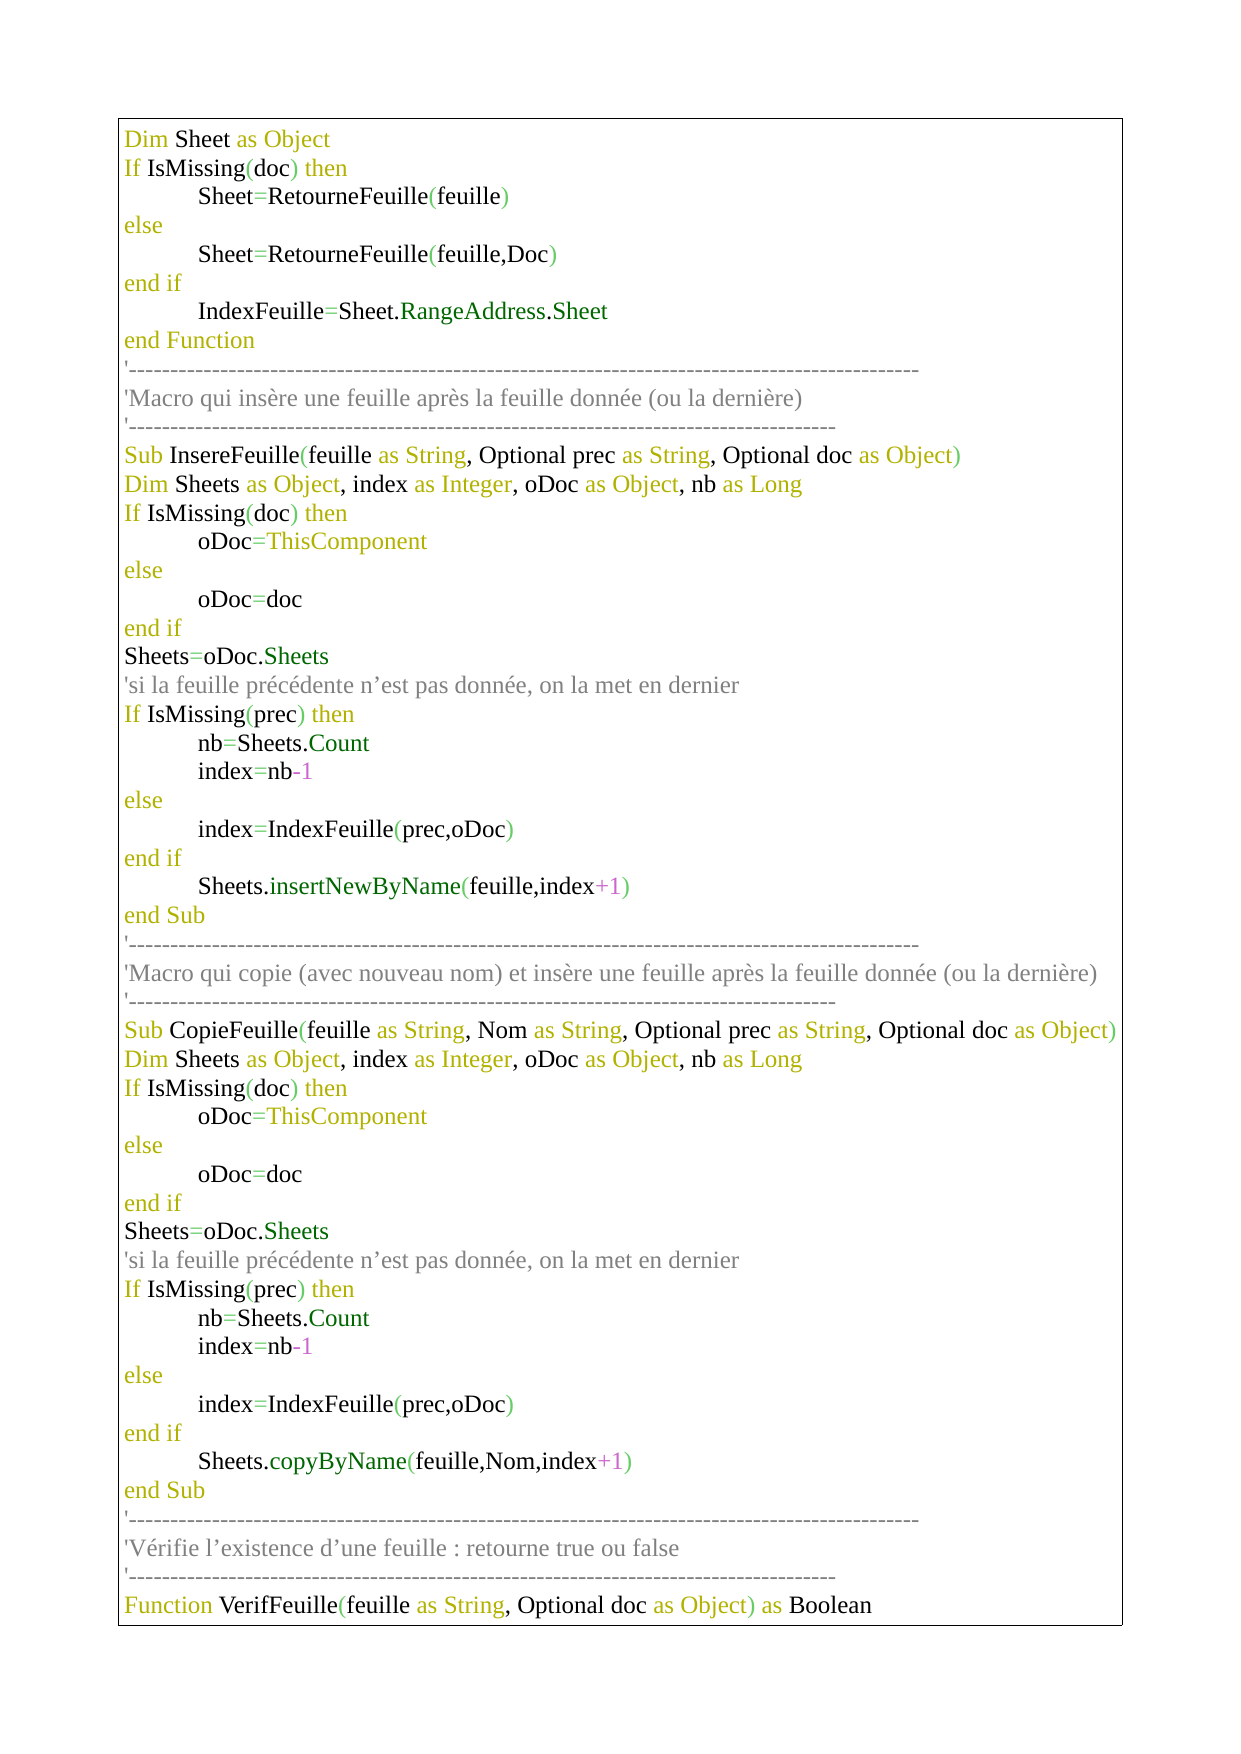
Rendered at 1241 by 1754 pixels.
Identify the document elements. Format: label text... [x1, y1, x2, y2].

table_header Dim Sheet as Object If IsMissing(doc) then Sheet=RetourneFeuille(feuille) else Sheet=RetourneFeuille(feuille,Doc) end if IndexFeuille=Sheet.RangeAddress.Sheet end Function '----------------------------------------------------------------------------------------------- 'Macro qui insère une feuille après la feuille donnée (ou la dernière) '------------------------------------------------------------------------------------- Sub InsereFeuille(feuille as String, Optional prec as String, Optional doc as Object) Dim Sheets as Object, index as Integer, oDoc as Object, nb as Long If IsMissing(doc) then oDoc=ThisComponent else oDoc=doc end if Sheets=oDoc.Sheets 'si la feuille précédente n’est pas donnée, on la met en dernier If IsMissing(prec) then nb=Sheets.Count index=nb-1 else index=IndexFeuille(prec,oDoc) end if Sheets.insertNewByName(feuille,index+1) end Sub '----------------------------------------------------------------------------------------------- 'Macro qui copie (avec nouveau nom) et insère une feuille après la feuille donnée (ou la dernière) '------------------------------------------------------------------------------------- Sub CopieFeuille(feuille as String, Nom as String, Optional prec as String, Optional doc as Object) Dim Sheets as Object, index as Integer, oDoc as Object, nb as Long If IsMissing(doc) then oDoc=ThisComponent else oDoc=doc end if Sheets=oDoc.Sheets 'si la feuille précédente n’est pas donnée, on la met en dernier If IsMissing(prec) then nb=Sheets.Count index=nb-1 else index=IndexFeuille(prec,oDoc) end if Sheets.copyByName(feuille,Nom,index+1) end Sub '----------------------------------------------------------------------------------------------- 'Vérifie l’existence d’une feuille : retourne true ou false '------------------------------------------------------------------------------------- Function VerifFeuille(feuille as String, Optional doc as Object) as Boolean [119, 119, 1122, 1625]
